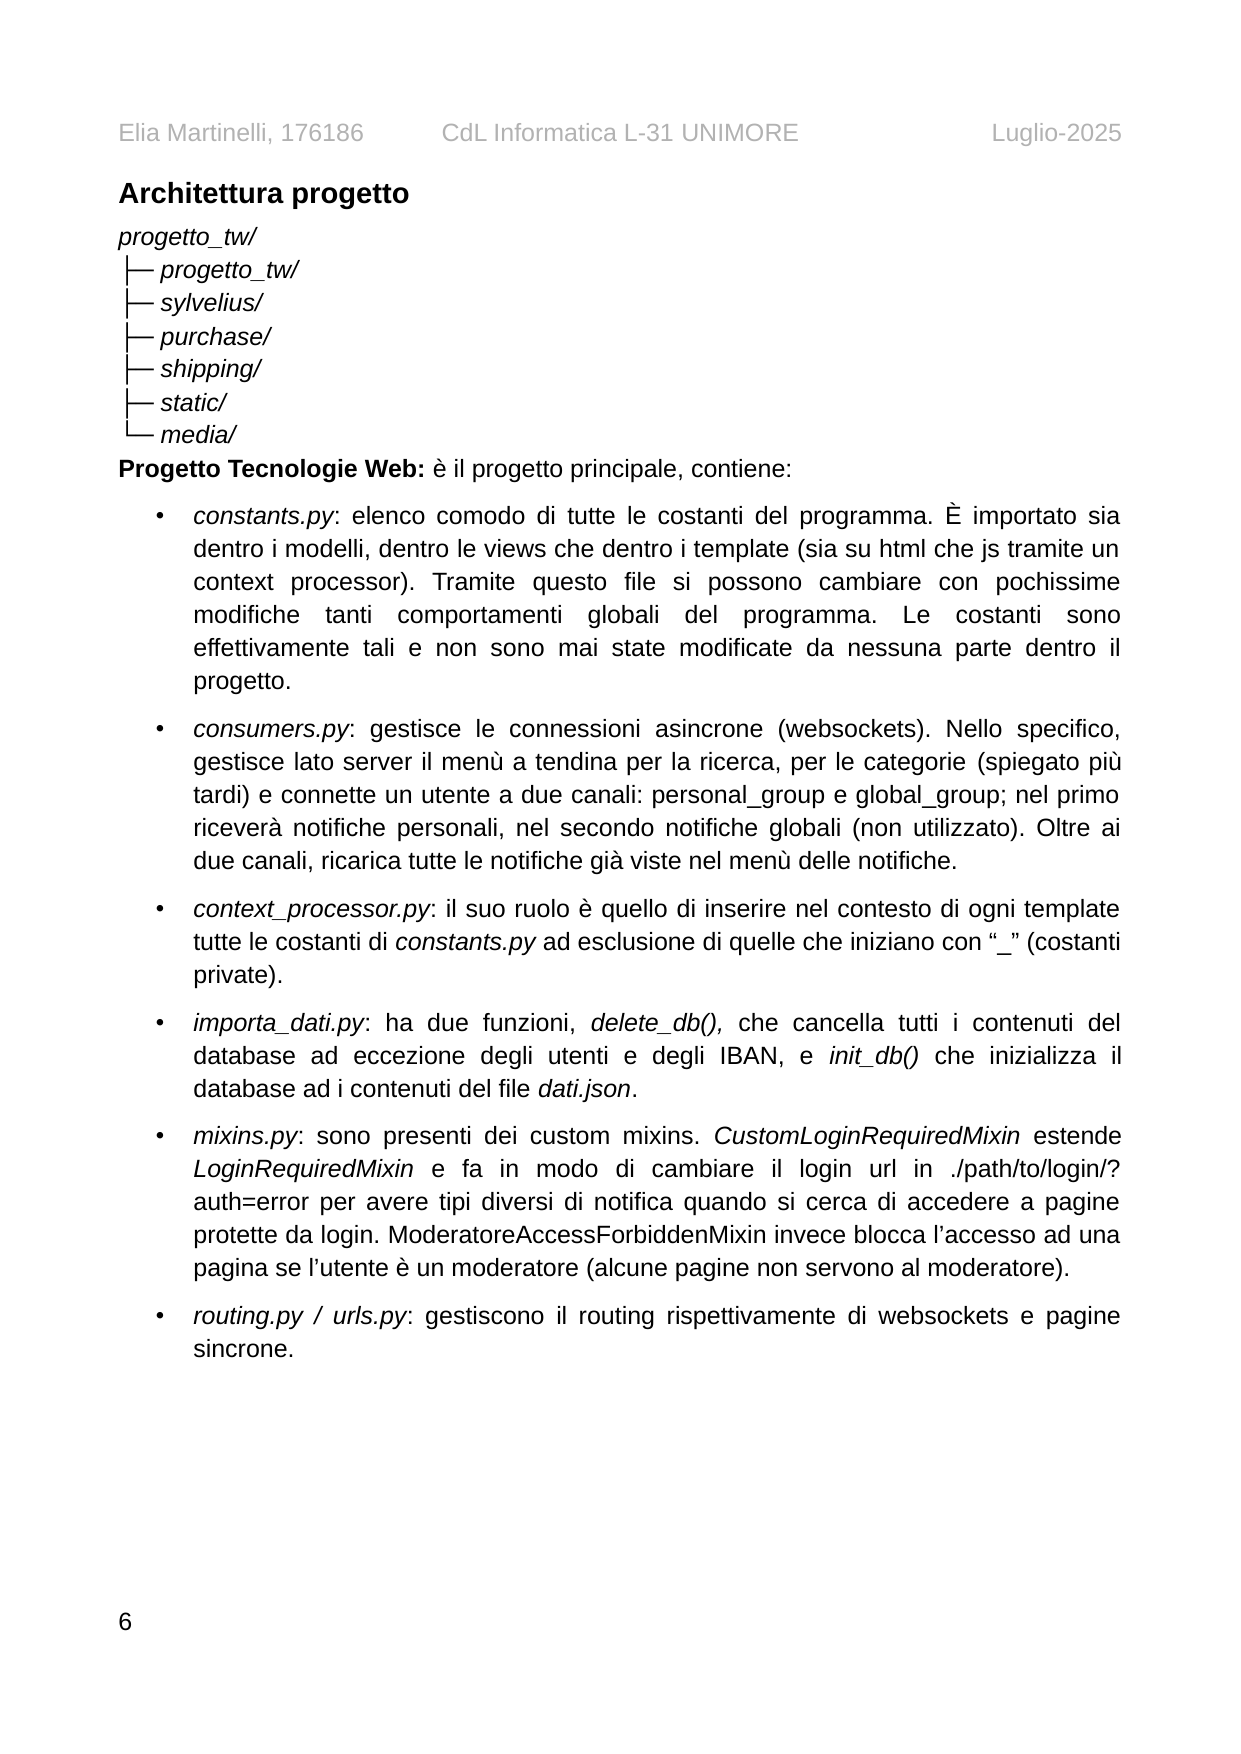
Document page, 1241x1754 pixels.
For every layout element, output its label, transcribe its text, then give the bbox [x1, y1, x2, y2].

text Progetto Tecnologie Web: è il progetto principale, contiene: [118, 453, 1122, 482]
text └─ media/ [118, 421, 1122, 449]
text ├─ sylvelius/ [128, 288, 1122, 317]
list context_processor.py: il suo ruolo è quello di inserire nel contesto di ogni template tutte le costanti di constants.py ad esclusione di quelle che iniziano con “_” (costanti private). [156, 894, 1122, 989]
list mixins.py: sono presenti dei custom mixins. CustomLoginRequiredMixin estende LoginRequiredMixin e fa in modo di cambiare il login url in ./path/to/login/?auth=error per avere tipi diversi di notifica quando si cerca di accedere a pagine protette da login. ModeratoreAccessForbiddenMixin invece blocca l’accesso ad una pagina se l’utente è un moderatore (alcune pagine non servono al moderatore). [156, 1121, 1122, 1282]
list constants.py: elenco comodo di tutte le costanti del programma. È importato sia dentro i modelli, dentro le views che dentro i template (sia su html che js tramite un context processor). Tramite questo file si possono cambiare con pochissime modifiche tanti comportamenti globali del programma. Le costanti sono effettivamente tali e non sono mai state modificate da nessuna parte dentro il progetto. [156, 501, 1122, 695]
list importa_dati.py: ha due funzioni, delete_db(), che cancella tutti i contenuti del database ad eccezione degli utenti e degli IBAN, e init_db() che inizializza il database ad i contenuti del file dati.json. [156, 1007, 1122, 1102]
text progetto_tw/ [118, 222, 1122, 251]
text ├─ progetto_tw/ [128, 255, 1122, 284]
text ├─ shipping/ [128, 354, 1122, 383]
list routing.py / urls.py: gestiscono il routing rispettivamente di websockets e pagine sincrone. [156, 1301, 1122, 1363]
text ├─ purchase/ [118, 321, 1122, 350]
text ├─ static/ [118, 387, 1122, 416]
subtitle Architettura progetto [118, 176, 1122, 210]
list consumers.py: gestisce le connessioni asincrone (websockets). Nello specifico, gestisce lato server il menù a tendina per la ricerca, per le categorie (spiegato più tardi) e connette un utente a due canali: personal_group e global_group; nel primo riceverà notifiche personali, nel secondo notifiche globali (non utilizzato). Oltre ai due canali, ricarica tutte le notifiche già viste nel menù delle notifiche. [156, 714, 1122, 875]
